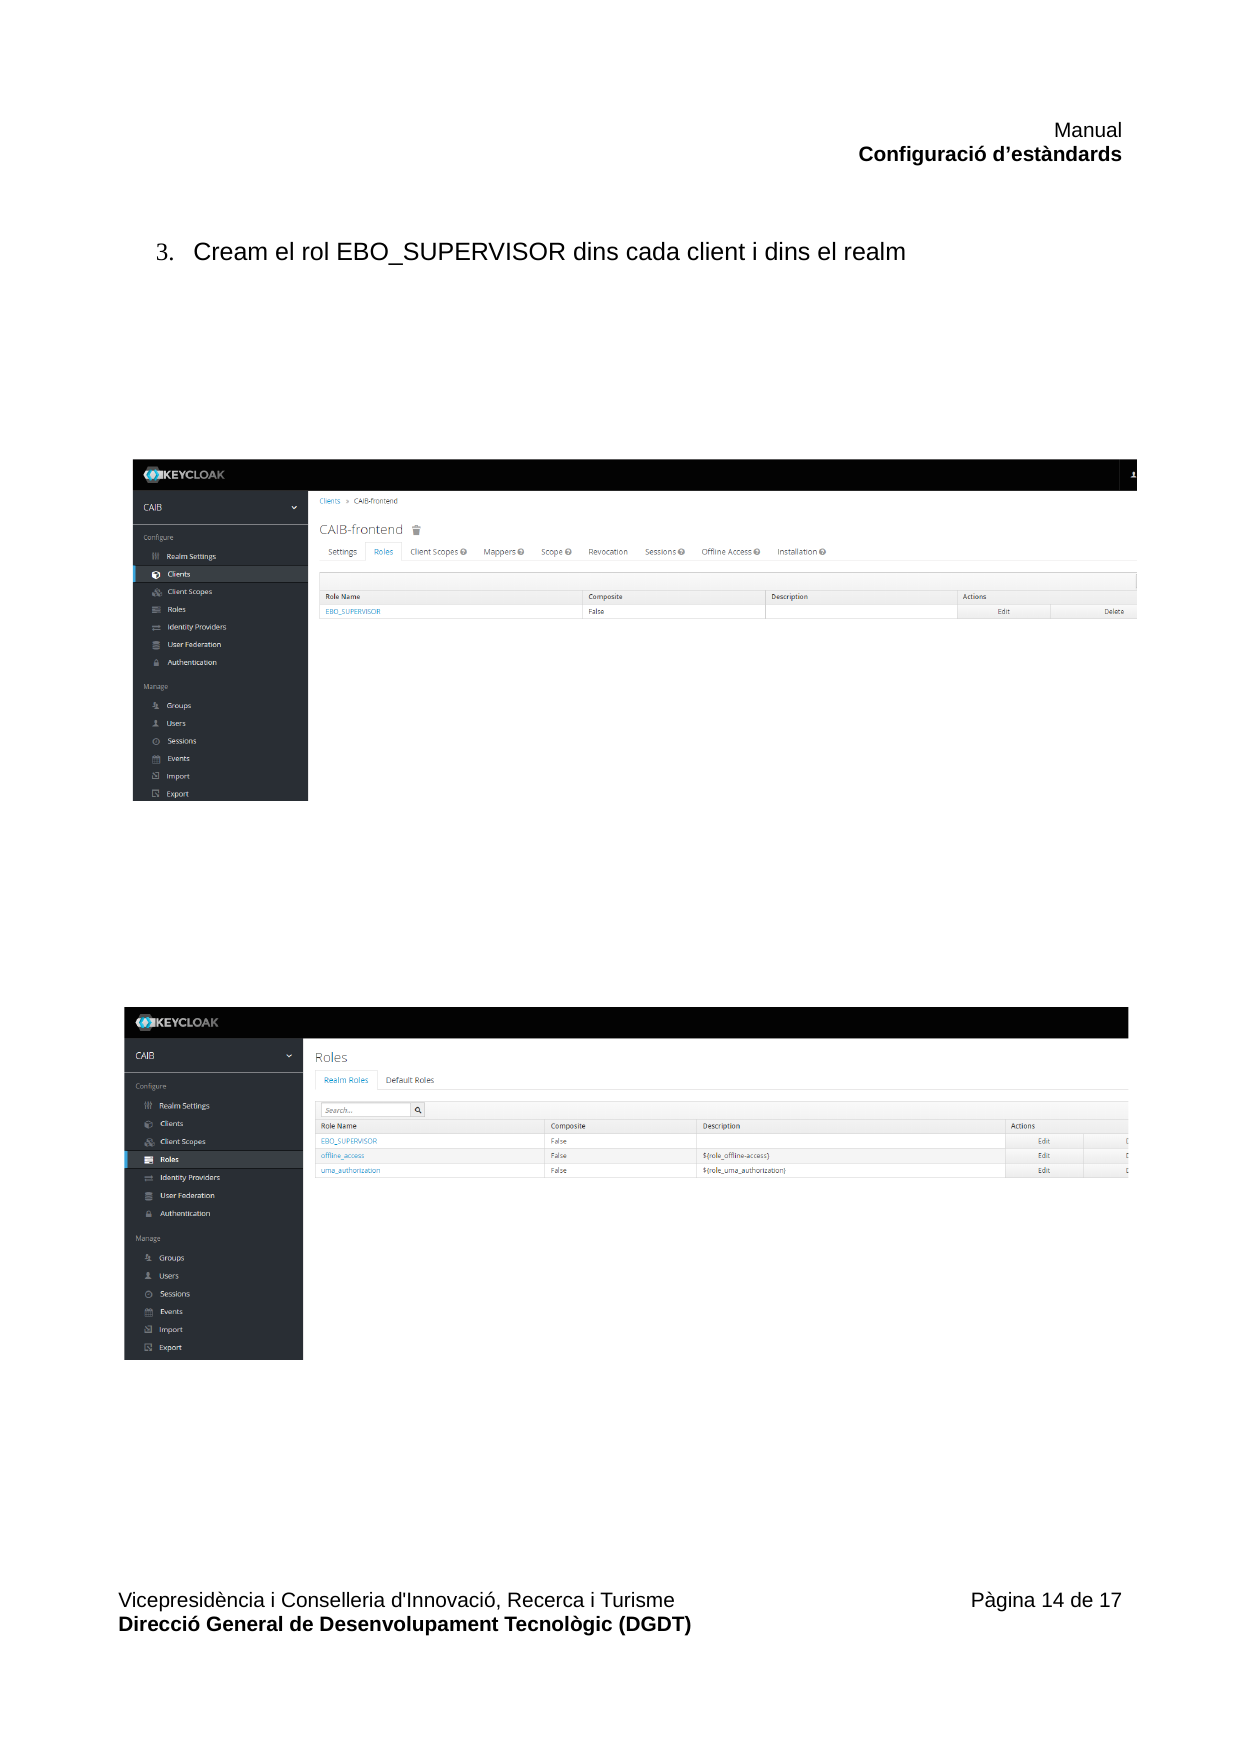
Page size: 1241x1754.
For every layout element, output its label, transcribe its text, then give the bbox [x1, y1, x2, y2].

list [156, 1360, 1122, 1532]
picture [124, 1007, 1129, 1360]
list [156, 801, 1122, 1007]
list Cream el rol EBO_SUPERVISOR dins cada client i dins el realm [156, 237, 1122, 458]
picture [132, 458, 1137, 801]
